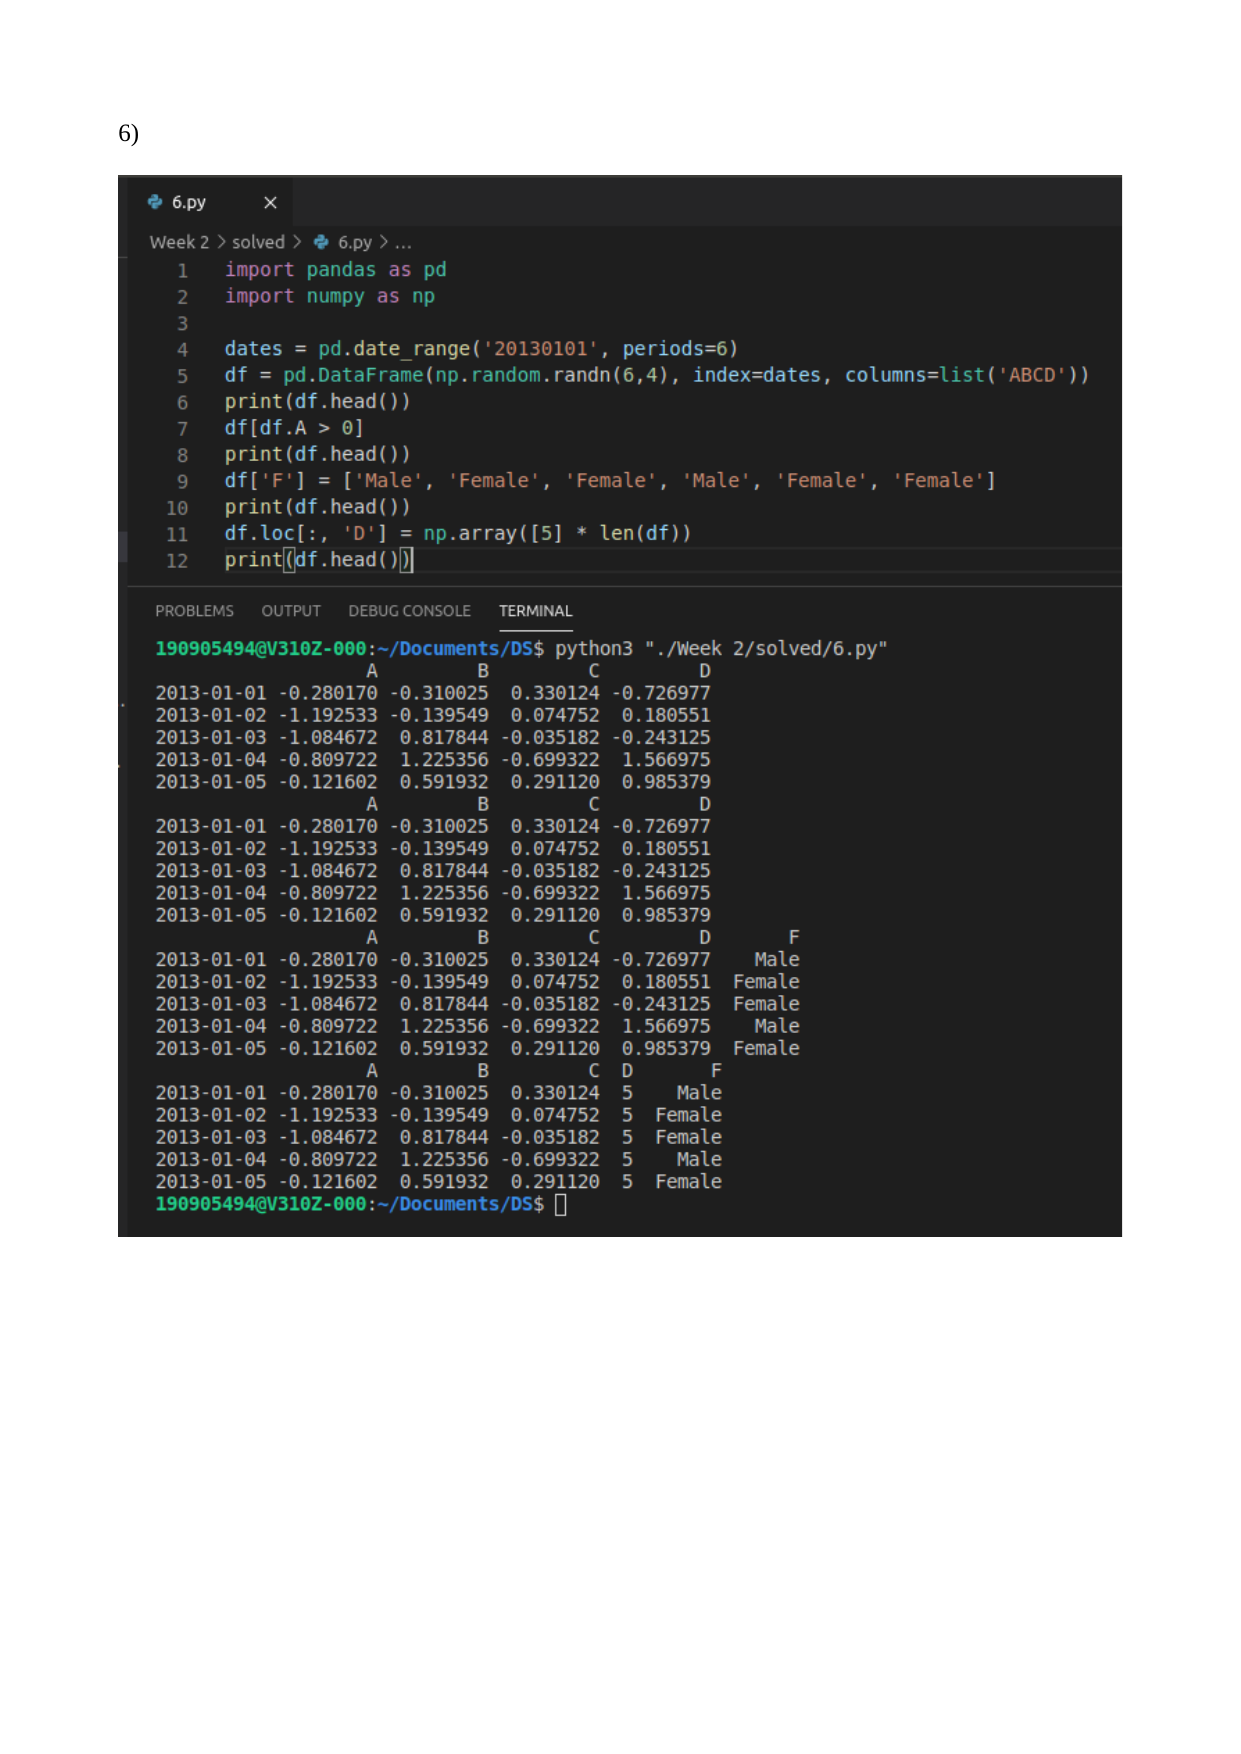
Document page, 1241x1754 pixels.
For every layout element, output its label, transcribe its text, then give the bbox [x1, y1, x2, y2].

text 6) [118, 118, 1122, 147]
picture [118, 175, 1123, 1237]
